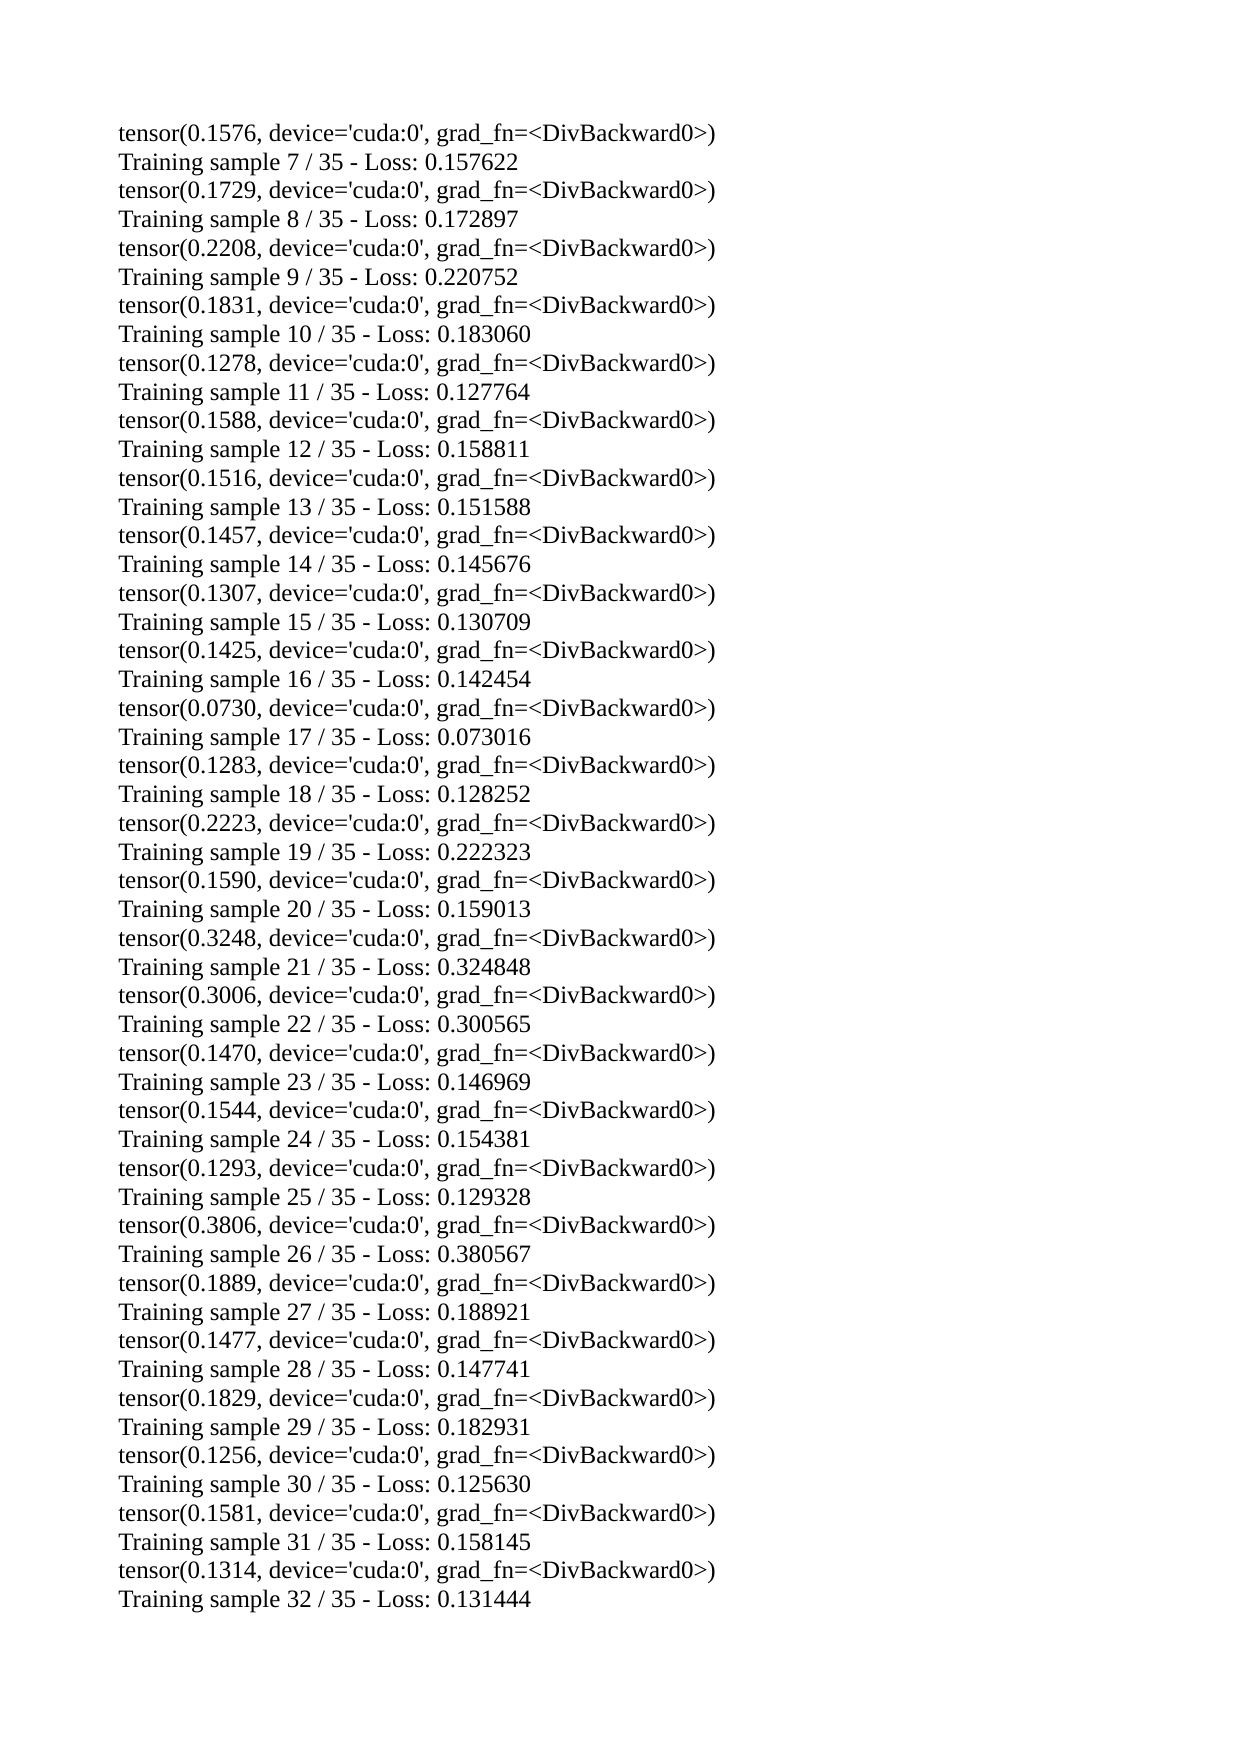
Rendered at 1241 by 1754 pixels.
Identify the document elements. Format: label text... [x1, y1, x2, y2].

text Training sample 13 / 35 - Loss: 0.151588 [118, 492, 1122, 521]
text tensor(0.1314, device='cuda:0', grad_fn=<DivBackward0>) [118, 1556, 1122, 1584]
text tensor(0.1889, device='cuda:0', grad_fn=<DivBackward0>) [118, 1268, 1122, 1297]
text Training sample 32 / 35 - Loss: 0.131444 [118, 1584, 1122, 1613]
text Training sample 30 / 35 - Loss: 0.125630 [118, 1469, 1122, 1498]
text tensor(0.1544, device='cuda:0', grad_fn=<DivBackward0>) [118, 1096, 1122, 1124]
text Training sample 26 / 35 - Loss: 0.380567 [118, 1239, 1122, 1268]
text Training sample 10 / 35 - Loss: 0.183060 [118, 319, 1122, 348]
text Training sample 7 / 35 - Loss: 0.157622 [118, 147, 1122, 176]
text tensor(0.2208, device='cuda:0', grad_fn=<DivBackward0>) [118, 233, 1122, 262]
text Training sample 21 / 35 - Loss: 0.324848 [118, 952, 1122, 981]
text Training sample 19 / 35 - Loss: 0.222323 [118, 837, 1122, 866]
text tensor(0.1256, device='cuda:0', grad_fn=<DivBackward0>) [118, 1441, 1122, 1469]
text tensor(0.1576, device='cuda:0', grad_fn=<DivBackward0>) [118, 118, 1122, 147]
text tensor(0.1829, device='cuda:0', grad_fn=<DivBackward0>) [118, 1383, 1122, 1412]
text tensor(0.3006, device='cuda:0', grad_fn=<DivBackward0>) [118, 981, 1122, 1009]
text tensor(0.2223, device='cuda:0', grad_fn=<DivBackward0>) [118, 808, 1122, 837]
text tensor(0.3806, device='cuda:0', grad_fn=<DivBackward0>) [118, 1211, 1122, 1239]
text Training sample 25 / 35 - Loss: 0.129328 [118, 1182, 1122, 1211]
text tensor(0.1588, device='cuda:0', grad_fn=<DivBackward0>) [118, 406, 1122, 434]
text tensor(0.1278, device='cuda:0', grad_fn=<DivBackward0>) [118, 348, 1122, 377]
text tensor(0.1581, device='cuda:0', grad_fn=<DivBackward0>) [118, 1498, 1122, 1527]
text Training sample 27 / 35 - Loss: 0.188921 [118, 1297, 1122, 1326]
text Training sample 29 / 35 - Loss: 0.182931 [118, 1412, 1122, 1441]
text tensor(0.0730, device='cuda:0', grad_fn=<DivBackward0>) [118, 693, 1122, 722]
text tensor(0.1457, device='cuda:0', grad_fn=<DivBackward0>) [118, 521, 1122, 549]
text Training sample 24 / 35 - Loss: 0.154381 [118, 1124, 1122, 1153]
text Training sample 14 / 35 - Loss: 0.145676 [118, 549, 1122, 578]
text tensor(0.1425, device='cuda:0', grad_fn=<DivBackward0>) [118, 636, 1122, 664]
text Training sample 8 / 35 - Loss: 0.172897 [118, 204, 1122, 233]
text Training sample 28 / 35 - Loss: 0.147741 [118, 1354, 1122, 1383]
text Training sample 20 / 35 - Loss: 0.159013 [118, 894, 1122, 923]
text tensor(0.1516, device='cuda:0', grad_fn=<DivBackward0>) [118, 463, 1122, 492]
text Training sample 23 / 35 - Loss: 0.146969 [118, 1067, 1122, 1096]
text Training sample 16 / 35 - Loss: 0.142454 [118, 664, 1122, 693]
text Training sample 18 / 35 - Loss: 0.128252 [118, 779, 1122, 808]
text Training sample 11 / 35 - Loss: 0.127764 [118, 377, 1122, 406]
text Training sample 15 / 35 - Loss: 0.130709 [118, 607, 1122, 636]
text Training sample 31 / 35 - Loss: 0.158145 [118, 1527, 1122, 1556]
text Training sample 12 / 35 - Loss: 0.158811 [118, 434, 1122, 463]
text Training sample 17 / 35 - Loss: 0.073016 [118, 722, 1122, 751]
text tensor(0.1283, device='cuda:0', grad_fn=<DivBackward0>) [118, 751, 1122, 779]
text tensor(0.1307, device='cuda:0', grad_fn=<DivBackward0>) [118, 578, 1122, 607]
text Training sample 22 / 35 - Loss: 0.300565 [118, 1009, 1122, 1038]
text Training sample 9 / 35 - Loss: 0.220752 [118, 262, 1122, 291]
text tensor(0.1590, device='cuda:0', grad_fn=<DivBackward0>) [118, 866, 1122, 894]
text tensor(0.1293, device='cuda:0', grad_fn=<DivBackward0>) [118, 1153, 1122, 1182]
text tensor(0.1729, device='cuda:0', grad_fn=<DivBackward0>) [118, 176, 1122, 204]
text tensor(0.3248, device='cuda:0', grad_fn=<DivBackward0>) [118, 923, 1122, 952]
text tensor(0.1831, device='cuda:0', grad_fn=<DivBackward0>) [118, 291, 1122, 319]
text tensor(0.1477, device='cuda:0', grad_fn=<DivBackward0>) [118, 1326, 1122, 1354]
text tensor(0.1470, device='cuda:0', grad_fn=<DivBackward0>) [118, 1038, 1122, 1067]
